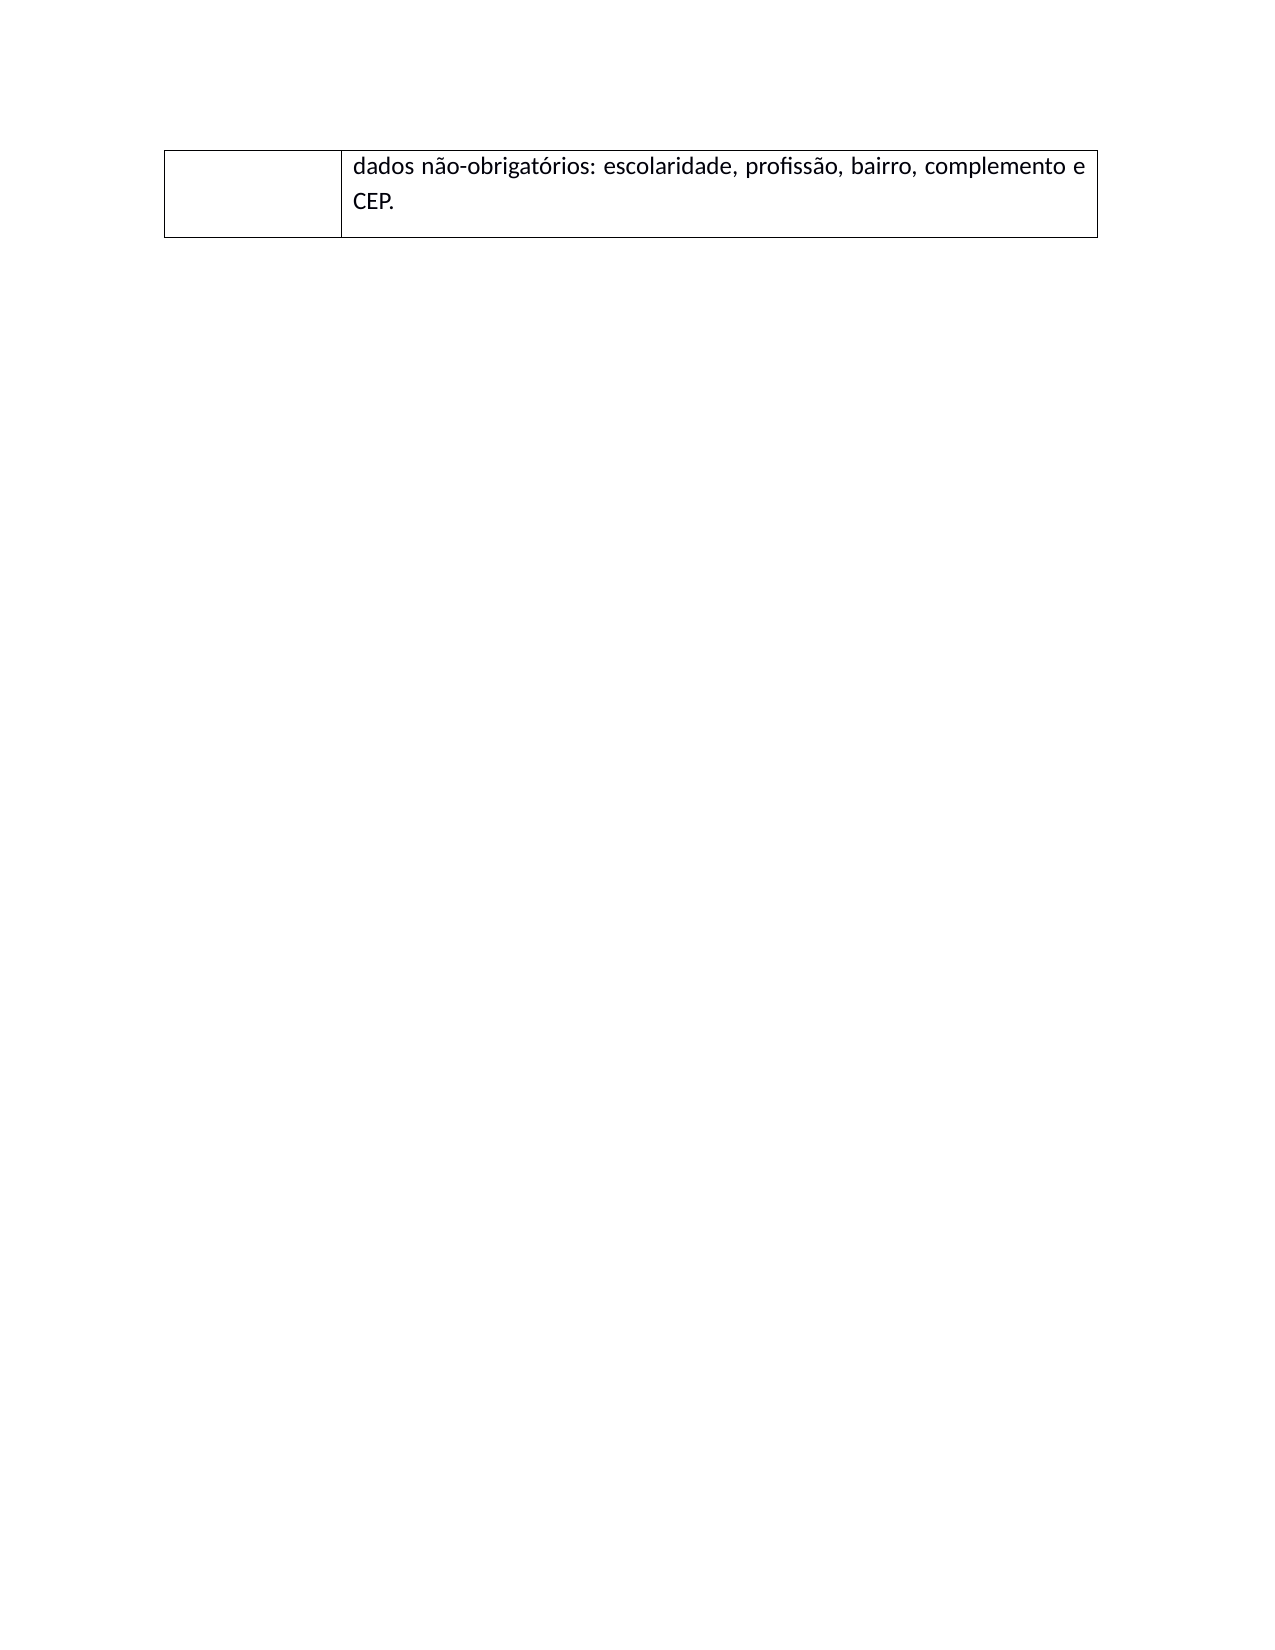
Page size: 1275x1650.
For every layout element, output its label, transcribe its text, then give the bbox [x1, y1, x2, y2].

table_cell [165, 151, 341, 237]
table_cell dados não-obrigatórios: escolaridade, profissão, bairro, complemento e CEP. [342, 151, 1097, 237]
